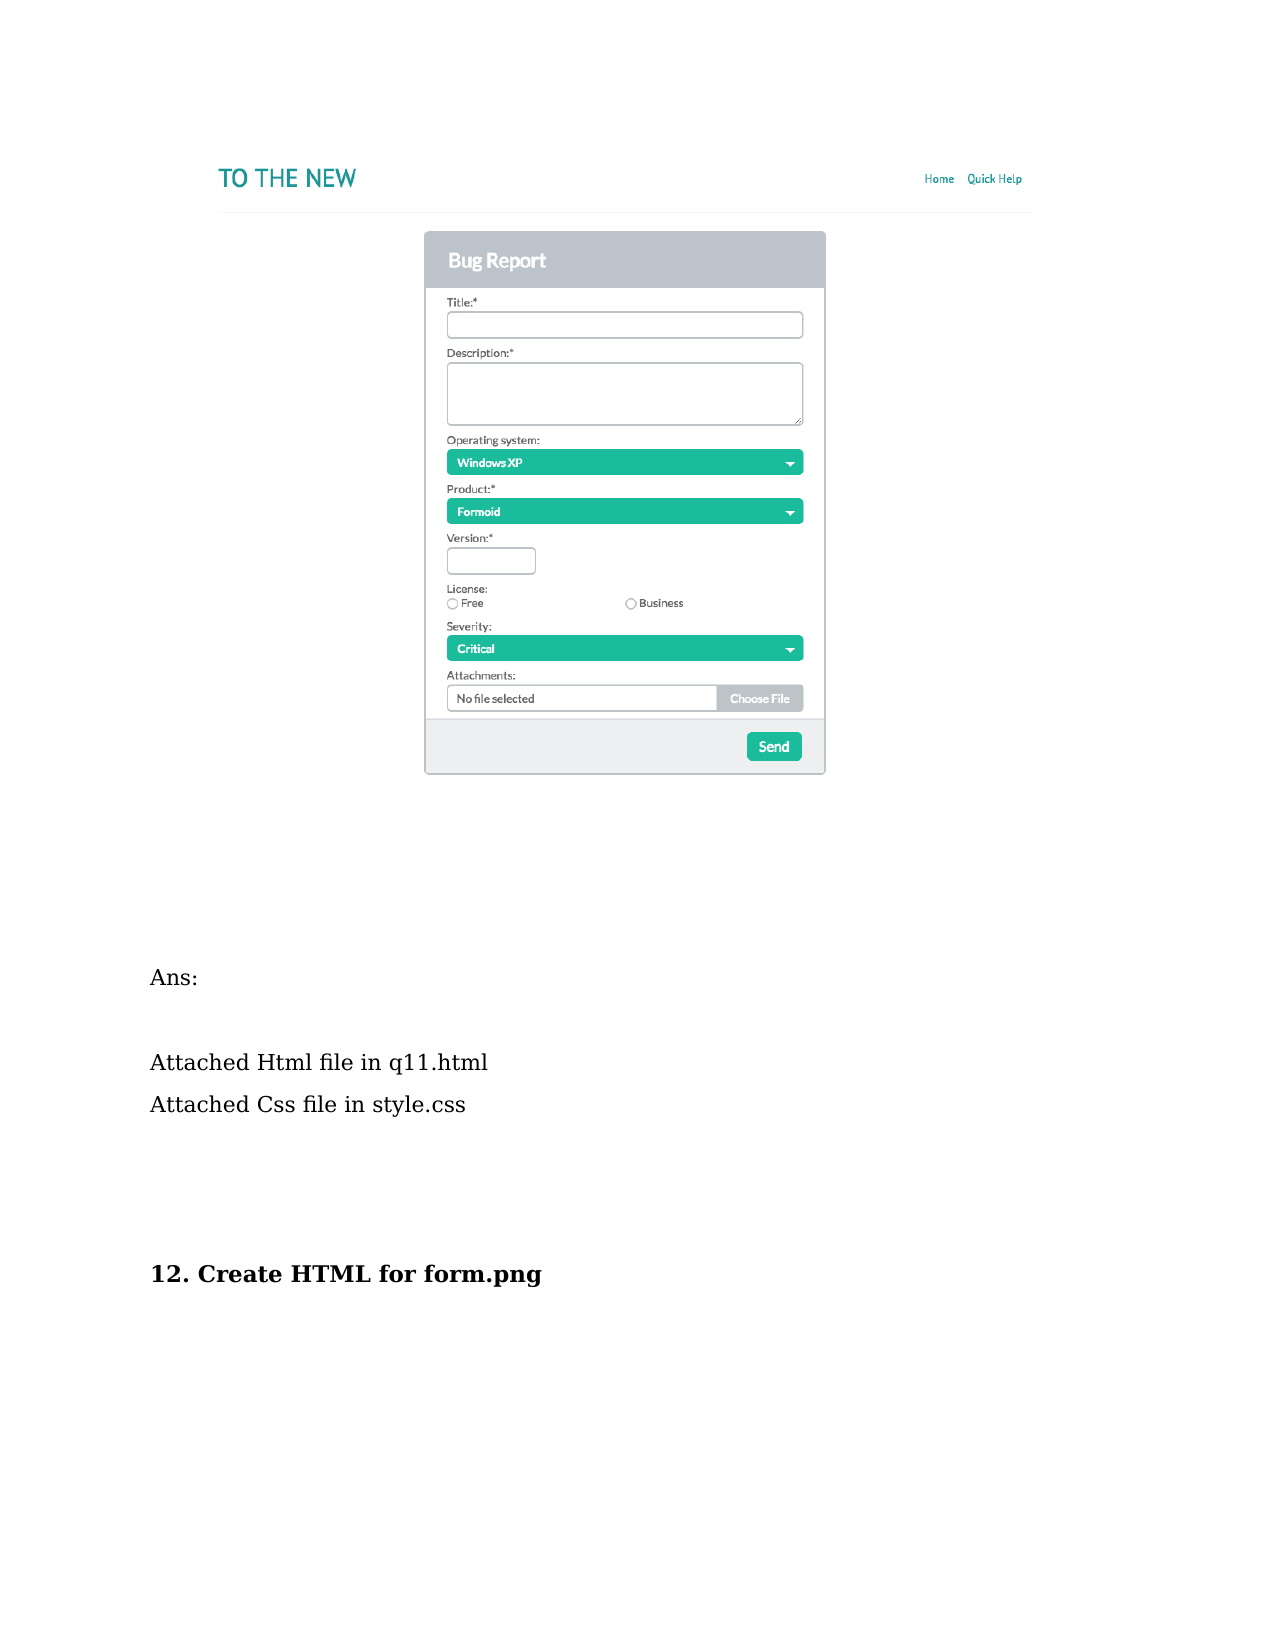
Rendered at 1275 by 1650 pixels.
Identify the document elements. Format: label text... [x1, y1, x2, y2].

text Attached Css file in style.css [150, 1092, 1125, 1117]
text 12. Create HTML for form.png [150, 1261, 1125, 1288]
picture [150, 150, 1125, 797]
text Attached Html file in q11.html [150, 1050, 1125, 1075]
text Ans: [150, 965, 1125, 991]
